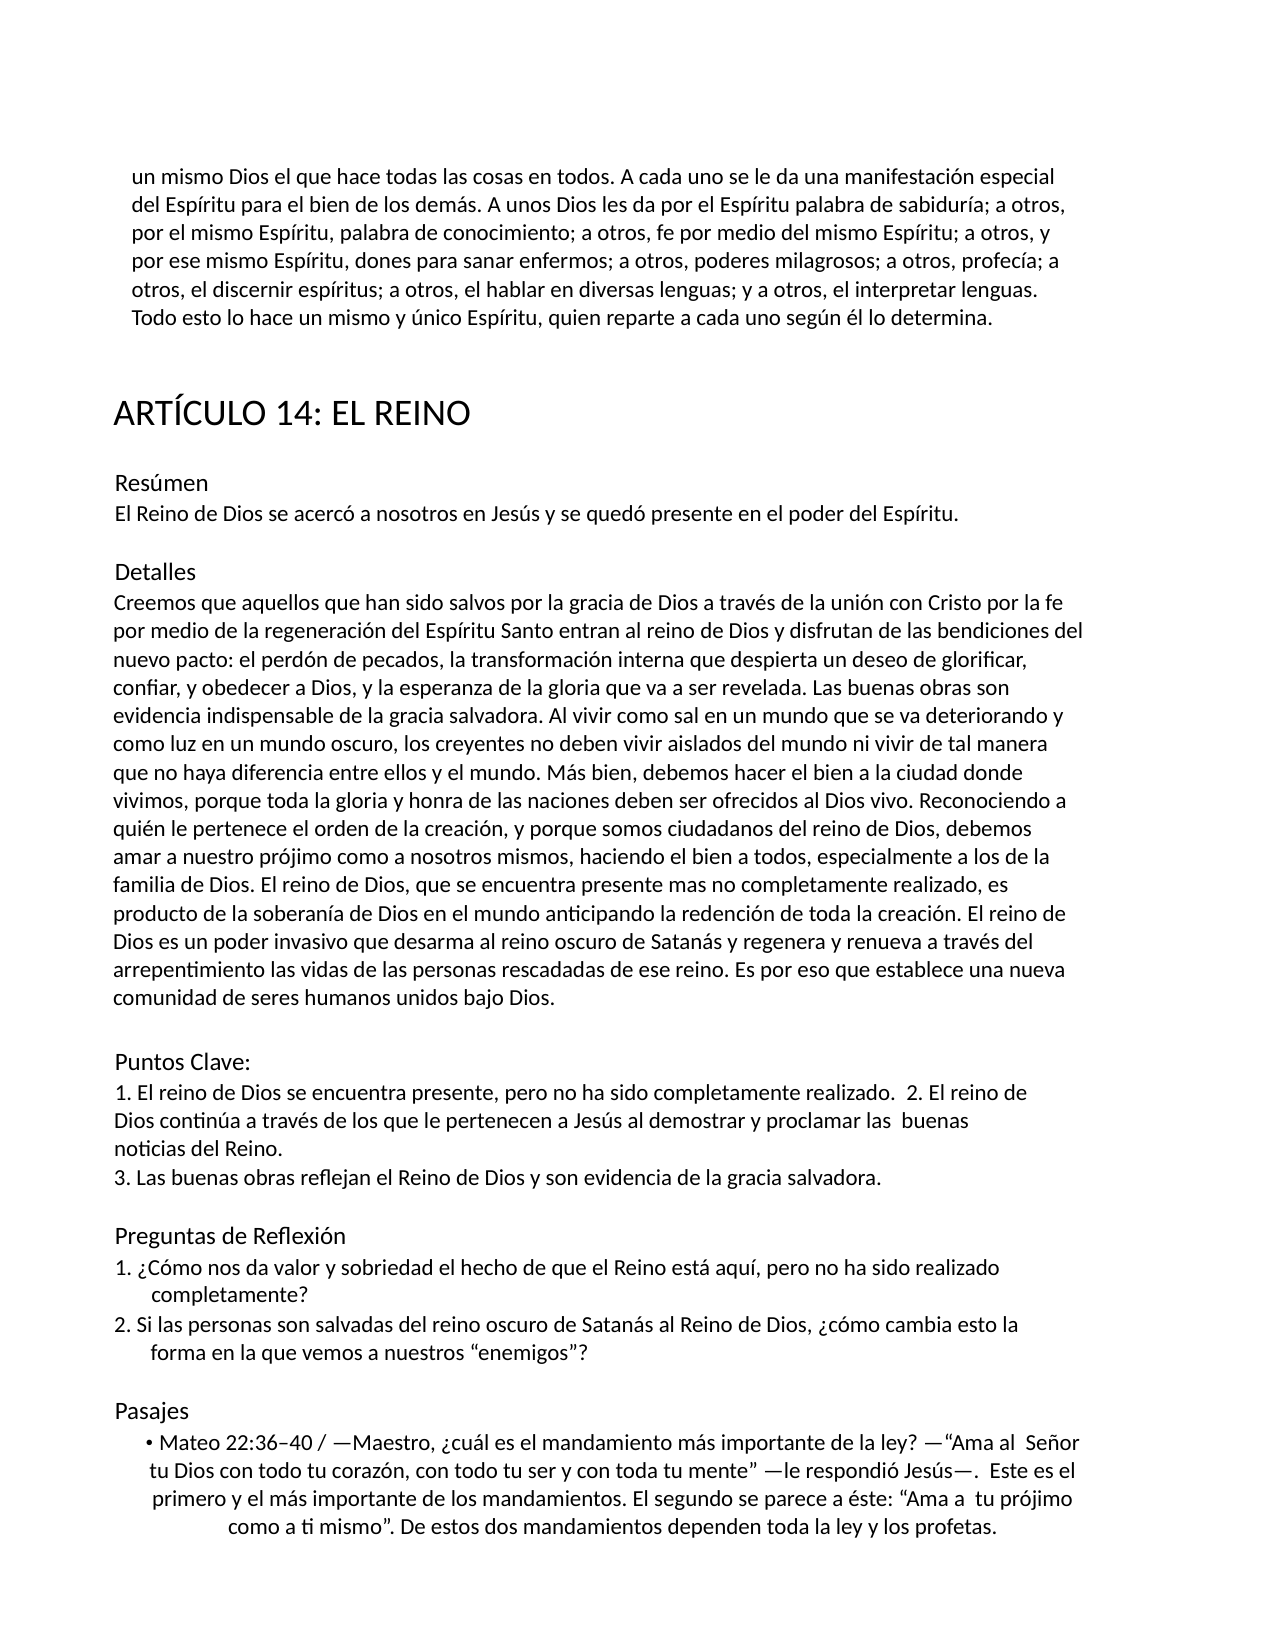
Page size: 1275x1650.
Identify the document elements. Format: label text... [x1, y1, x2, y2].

text 3. Las buenas obras reflejan el Reino de Dios y son evidencia de la gracia salvadora. [114, 1163, 1163, 1191]
text Puntos Clave: [114, 1046, 1163, 1076]
text Preguntas de Reflexión [114, 1221, 1163, 1251]
text Pasajes [114, 1396, 1163, 1426]
text El Reino de Dios se acercó a nosotros en Jesús y se quedó presente en el poder del Espíritu. [114, 499, 1163, 527]
text 1. El reino de Dios se encuentra presente, pero no ha sido completamente realizado. 2. El reino de Dios continúa a través de los que le pertenecen a Jesús al demostrar y proclamar las buenas noticias del Reino. [114, 1078, 1040, 1162]
text un mismo Dios el que hace todas las cosas en todos. A cada uno se le da una manifestación especial del Espíritu para el bien de los demás. A unos Dios les da por el Espíritu palabra de sabiduría; a otros, por el mismo Espíritu, palabra de conocimiento; a otros, fe por medio del mismo Espíritu; a otros, y por ese mismo Espíritu, dones para sanar enfermos; a otros, poderes milagrosos; a otros, profecía; a otros, el discernir espíritus; a otros, el hablar en diversas lenguas; y a otros, el interpretar lenguas. Todo esto lo hace un mismo y único Espíritu, quien reparte a cada uno según él lo determina. [114, 162, 1088, 331]
text Resúmen [114, 467, 1163, 498]
text 2. Si las personas son salvadas del reino oscuro de Satanás al Reino de Dios, ¿cómo cambia esto la forma en la que vemos a nuestros “enemigos”? [114, 1310, 1041, 1367]
text Creemos que aquellos que han sido salvos por la gracia de Dios a través de la unión con Cristo por la fe por medio de la regeneración del Espíritu Santo entran al reino de Dios y disfrutan de las bendiciones del nuevo pacto: el perdón de pecados, la transformación interna que despierta un deseo de glorificar, confiar, y obedecer a Dios, y la esperanza de la gloria que va a ser revelada. Las buenas obras son evidencia indispensable de la gracia salvadora. Al vivir como sal en un mundo que se va deteriorando y como luz en un mundo oscuro, los creyentes no deben vivir aislados del mundo ni vivir de tal manera que no haya diferencia entre ellos y el mundo. Más bien, debemos hacer el bien a la ciudad donde vivimos, porque toda la gloria y honra de las naciones deben ser ofrecidos al Dios vivo. Reconociendo a quién le pertenece el orden de la creación, y porque somos ciudadanos del reino de Dios, debemos amar a nuestro prójimo como a nosotros mismos, haciendo el bien a todos, especialmente a los de la familia de Dios. El reino de Dios, que se encuentra presente mas no completamente realizado, es producto de la soberanía de Dios en el mundo anticipando la redención de toda la creación. El reino de Dios es un poder invasivo que desarma al reino oscuro de Satanás y regenera y renueva a través del arrepentimiento las vidas de las personas rescadadas de ese reino. Es por eso que establece una nueva comunidad de seres humanos unidos bajo Dios. [113, 588, 1091, 1012]
text Detalles [114, 556, 1163, 587]
text • Mateo 22:36–40 / —Maestro, ¿cuál es el mandamiento más importante de la ley? —“Ama al Señor tu Dios con todo tu corazón, con todo tu ser y con toda tu mente” —le respondió Jesús—. Este es el primero y el más importante de los mandamientos. El segundo se parece a éste: “Ama a tu prójimo como a ti mismo”. De estos dos mandamientos dependen toda la ley y los profetas. [137, 1428, 1089, 1540]
text ARTÍCULO 14: EL REINO [113, 389, 1163, 435]
text 1. ¿Cómo nos da valor y sobriedad el hecho de que el Reino está aquí, pero no ha sido realizado completamente? [114, 1253, 1021, 1309]
